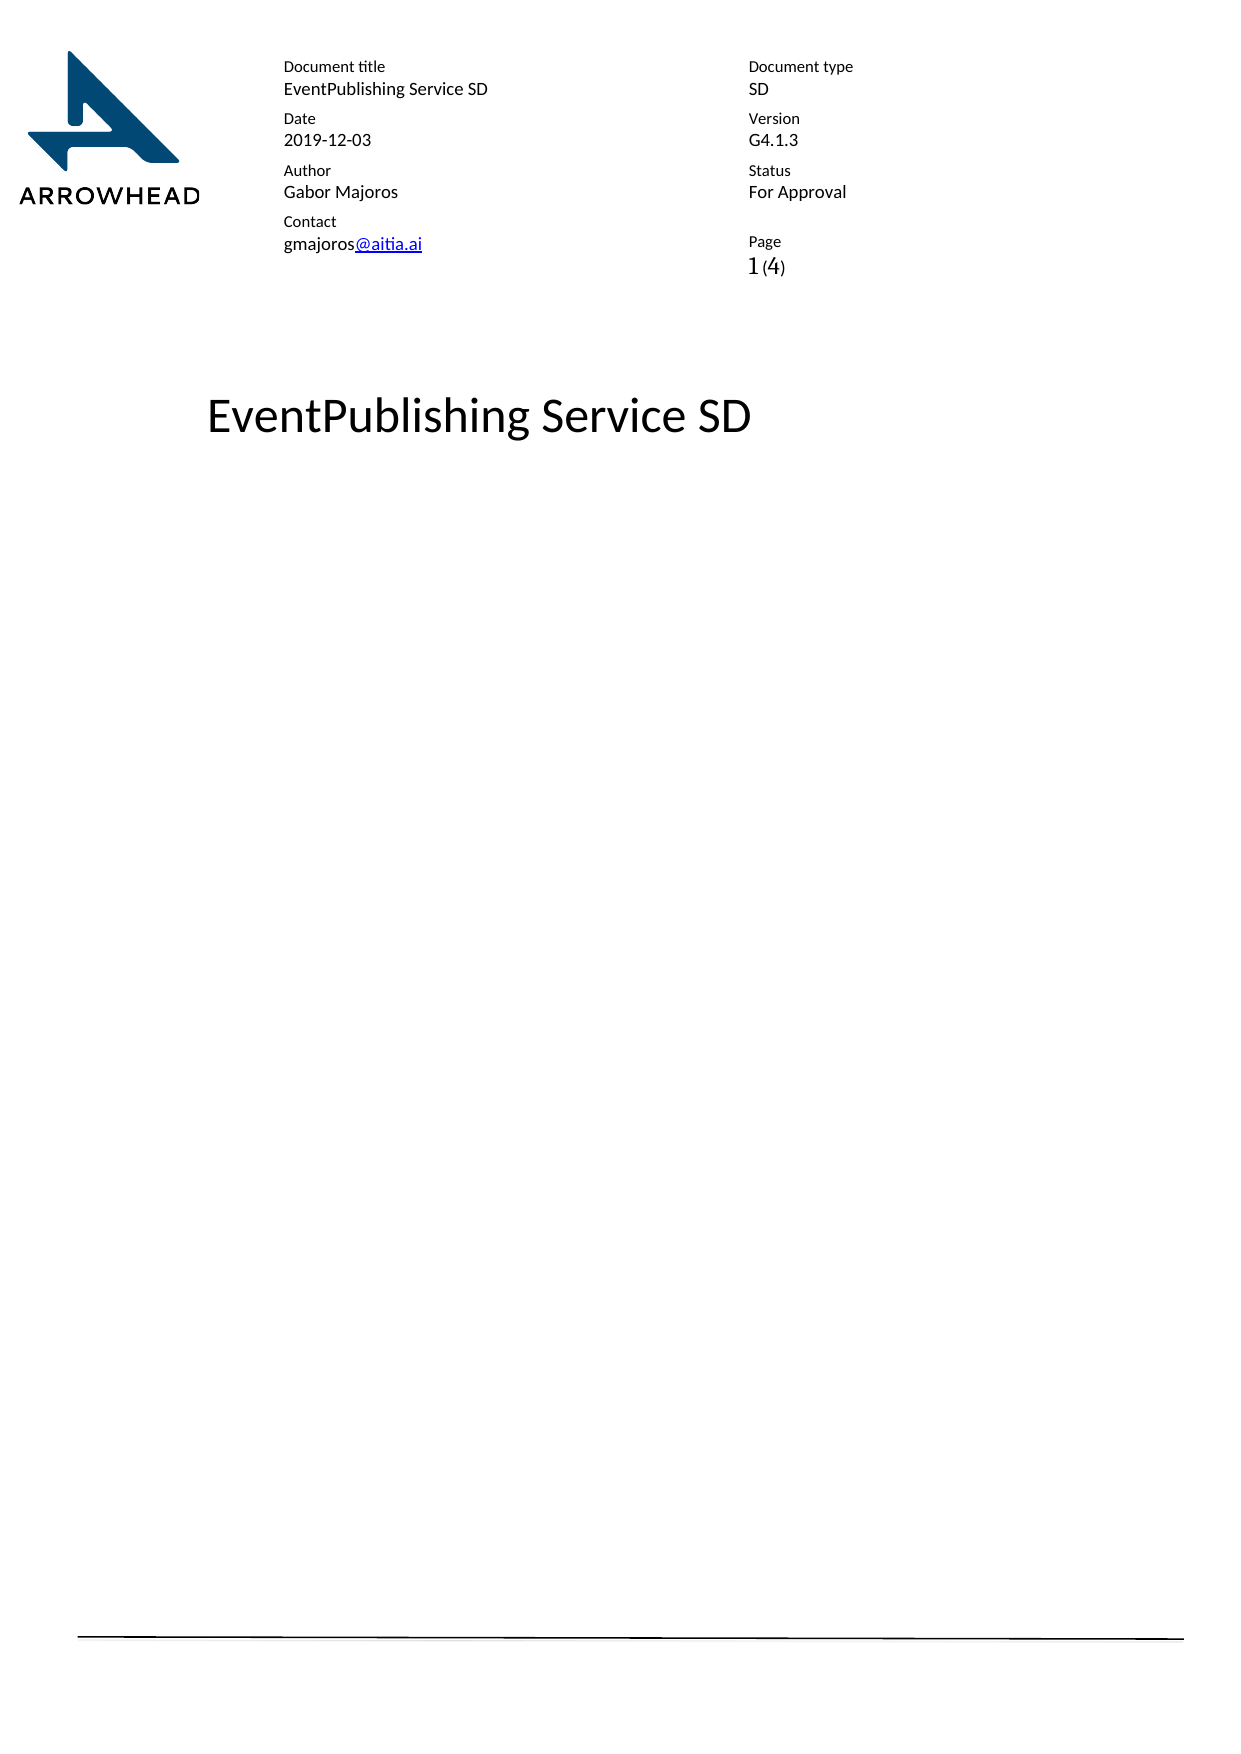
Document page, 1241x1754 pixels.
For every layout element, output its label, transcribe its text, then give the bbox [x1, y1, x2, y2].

picture [19, 51, 200, 211]
text EventPublishing Service SD [207, 384, 1122, 445]
